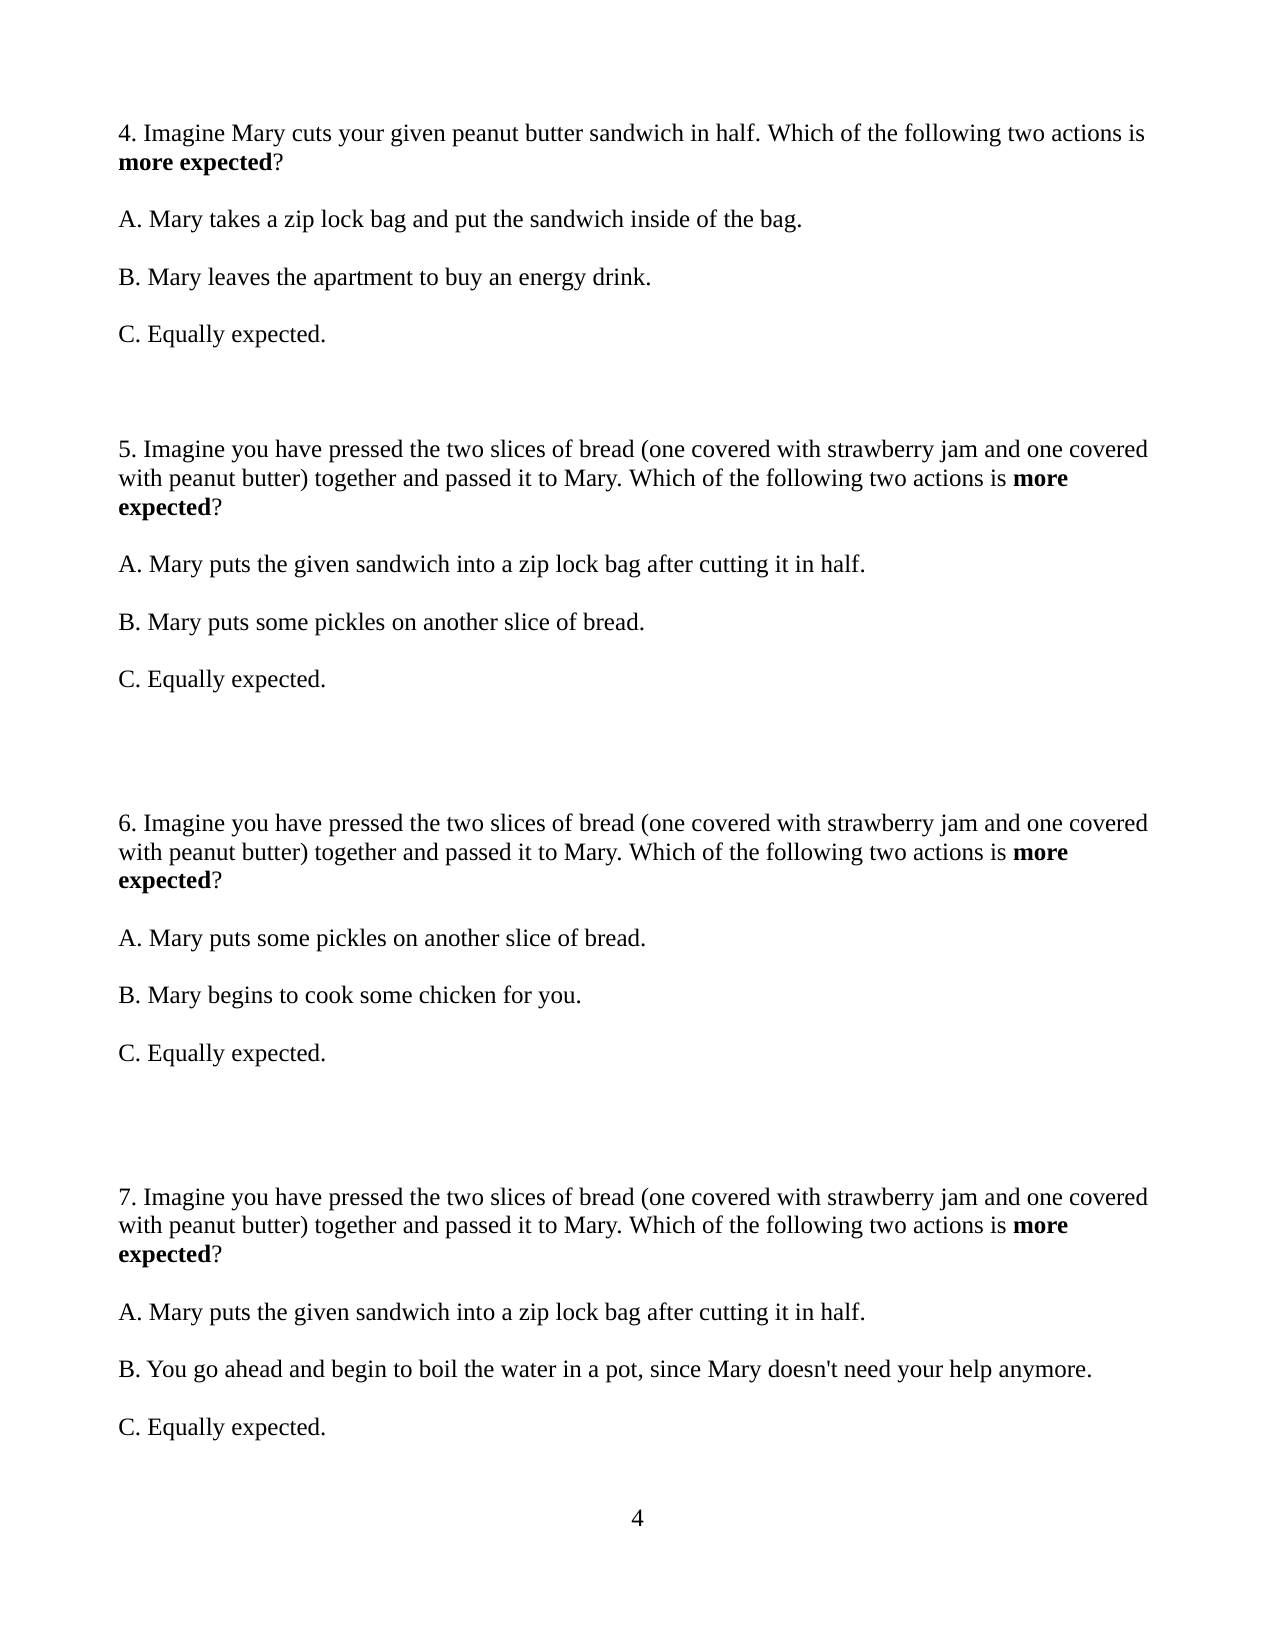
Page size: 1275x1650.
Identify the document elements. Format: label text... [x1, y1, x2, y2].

text A. Mary puts the given sandwich into a zip lock bag after cutting it in half. [118, 1297, 1157, 1326]
text B. You go ahead and begin to boil the water in a pot, since Mary doesn't need your help anymore. [118, 1354, 1157, 1383]
text 6. Imagine you have pressed the two slices of bread (one covered with strawberry jam and one covered with peanut butter) together and passed it to Mary. Which of the following two actions is more expected? [118, 808, 1157, 894]
text 5. Imagine you have pressed the two slices of bread (one covered with strawberry jam and one covered with peanut butter) together and passed it to Mary. Which of the following two actions is more expected? [118, 434, 1157, 521]
text C. Equally expected. [118, 1412, 1157, 1441]
text C. Equally expected. [118, 319, 1157, 348]
text A. Mary puts the given sandwich into a zip lock bag after cutting it in half. [118, 549, 1157, 578]
text 4. Imagine Mary cuts your given peanut butter sandwich in half. Which of the following two actions is more expected? [118, 118, 1157, 176]
text C. Equally expected. [118, 664, 1157, 693]
text B. Mary leaves the apartment to buy an energy drink. [118, 262, 1157, 291]
text B. Mary begins to cook some chicken for you. [118, 981, 1157, 1009]
text B. Mary puts some pickles on another slice of bread. [118, 607, 1157, 636]
text C. Equally expected. [118, 1038, 1157, 1067]
text 7. Imagine you have pressed the two slices of bread (one covered with strawberry jam and one covered with peanut butter) together and passed it to Mary. Which of the following two actions is more expected? [118, 1182, 1157, 1268]
text A. Mary takes a zip lock bag and put the sandwich inside of the bag. [118, 204, 1157, 233]
text A. Mary puts some pickles on another slice of bread. [118, 923, 1157, 952]
